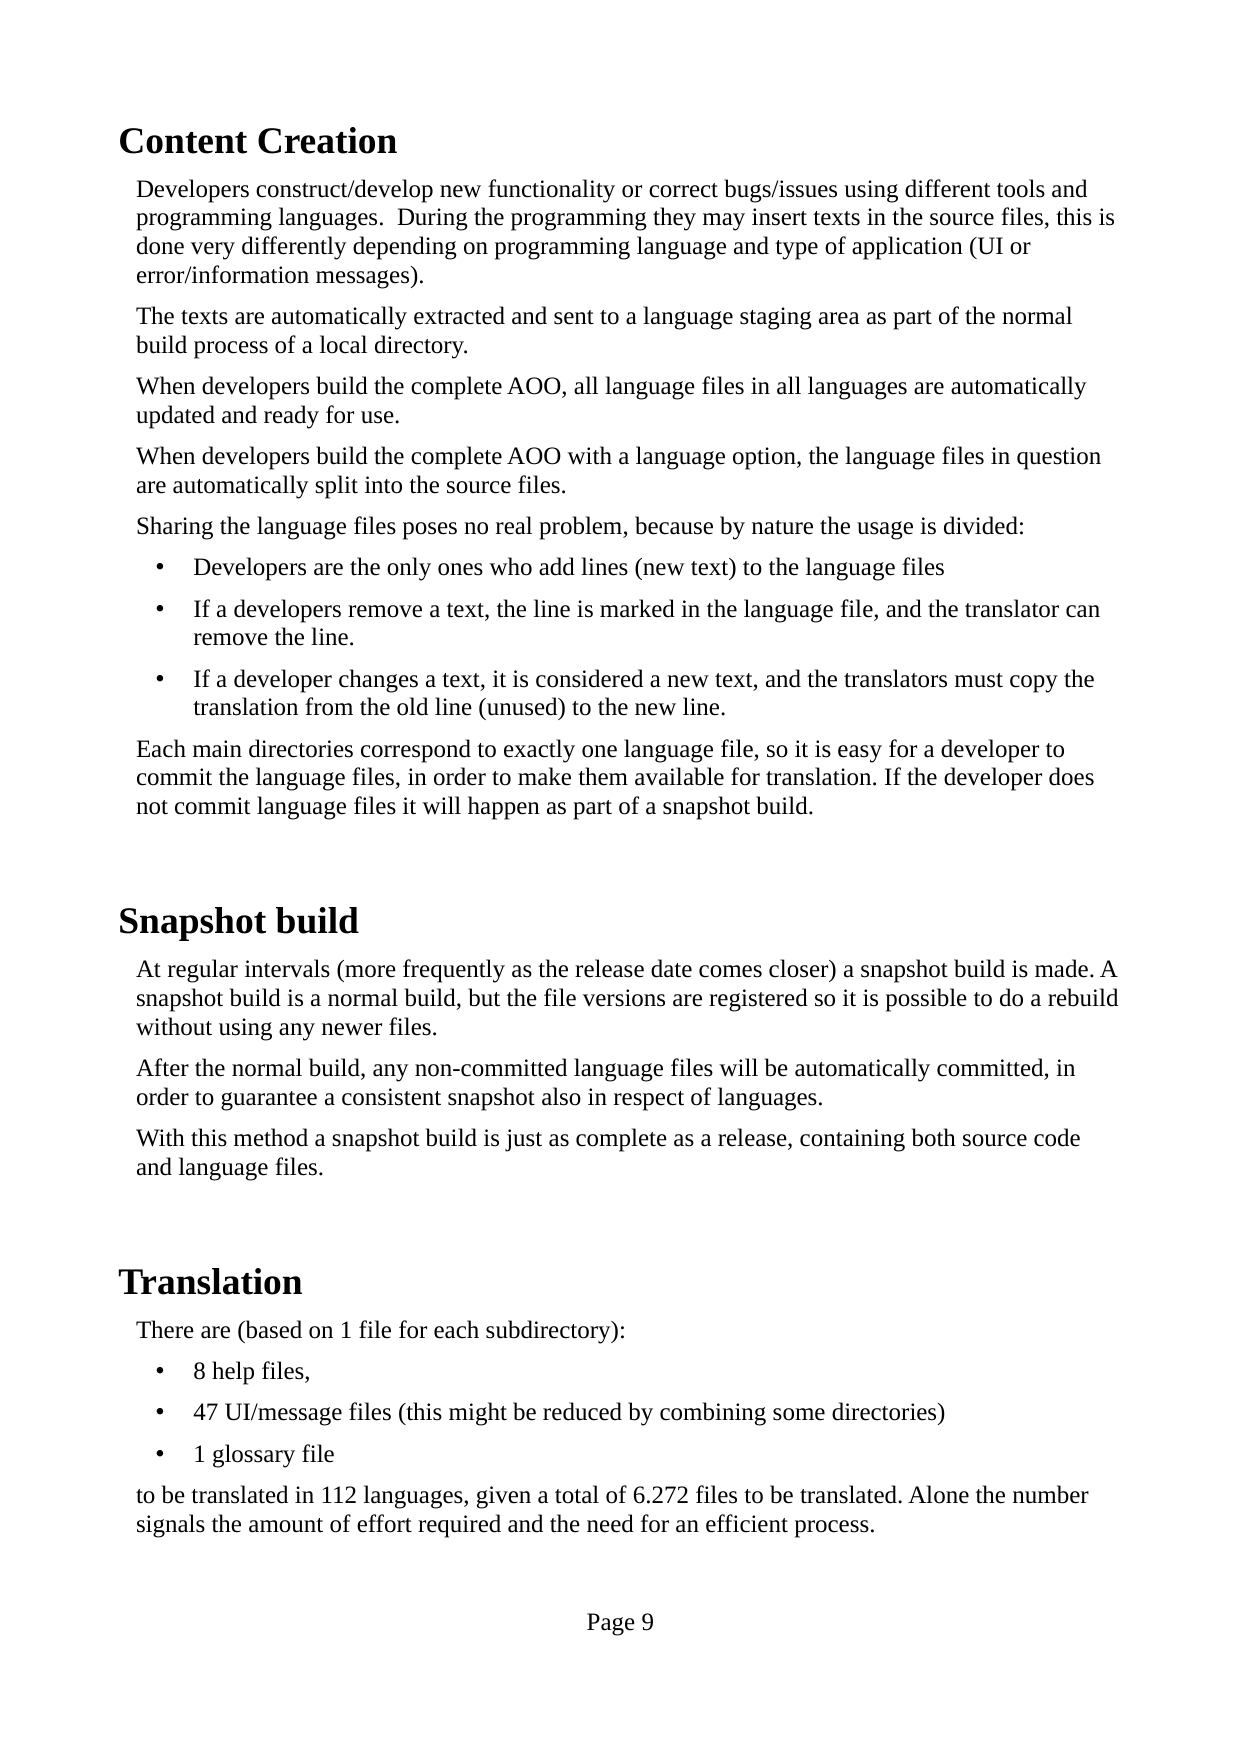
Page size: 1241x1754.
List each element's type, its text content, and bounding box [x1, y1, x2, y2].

list If a developer changes a text, it is considered a new text, and the translators must copy the translation from the old line (unused) to the new line. [156, 664, 1122, 721]
text With this method a snapshot build is just as complete as a release, containing both source code and language files. [136, 1123, 1122, 1181]
subtitle Translation [118, 1259, 1122, 1302]
text After the normal build, any non-committed language files will be automatically committed, in order to guarantee a consistent snapshot also in respect of languages. [136, 1053, 1122, 1111]
text When developers build the complete AOO with a language option, the language files in question are automatically split into the source files. [136, 441, 1122, 499]
list 1 glossary file [156, 1439, 1122, 1467]
subtitle Snapshot build [118, 899, 1122, 942]
text The texts are automatically extracted and sent to a language staging area as part of the normal build process of a local directory. [136, 301, 1122, 359]
text Each main directories correspond to exactly one language file, so it is easy for a developer to commit the language files, in order to make them available for translation. If the developer does not commit language files it will happen as part of a snapshot build. [136, 734, 1122, 820]
text Developers construct/develop new functionality or correct bugs/issues using different tools and programming languages. During the programming they may insert texts in the source files, this is done very differently depending on programming language and type of application (UI or error/information messages). [136, 174, 1122, 289]
text Sharing the language files poses no real problem, because by nature the usage is divided: [136, 511, 1122, 540]
list 47 UI/message files (this might be reduced by combining some directories) [156, 1397, 1122, 1426]
text When developers build the complete AOO, all language files in all languages are automatically updated and ready for use. [136, 371, 1122, 429]
text There are (based on 1 file for each subdirectory): [136, 1315, 1122, 1344]
list 8 help files, [156, 1356, 1122, 1385]
list Developers are the only ones who add lines (new text) to the language files [156, 552, 1122, 581]
text At regular intervals (more frequently as the release date comes closer) a snapshot build is made. A snapshot build is a normal build, but the file versions are registered so it is possible to do a rebuild without using any newer files. [136, 954, 1122, 1041]
text to be translated in 112 languages, given a total of 6.272 files to be translated. Alone the number signals the amount of effort required and the need for an efficient process. [136, 1480, 1122, 1537]
list If a developers remove a text, the line is marked in the language file, and the translator can remove the line. [156, 594, 1122, 651]
subtitle Content Creation [118, 118, 1122, 161]
